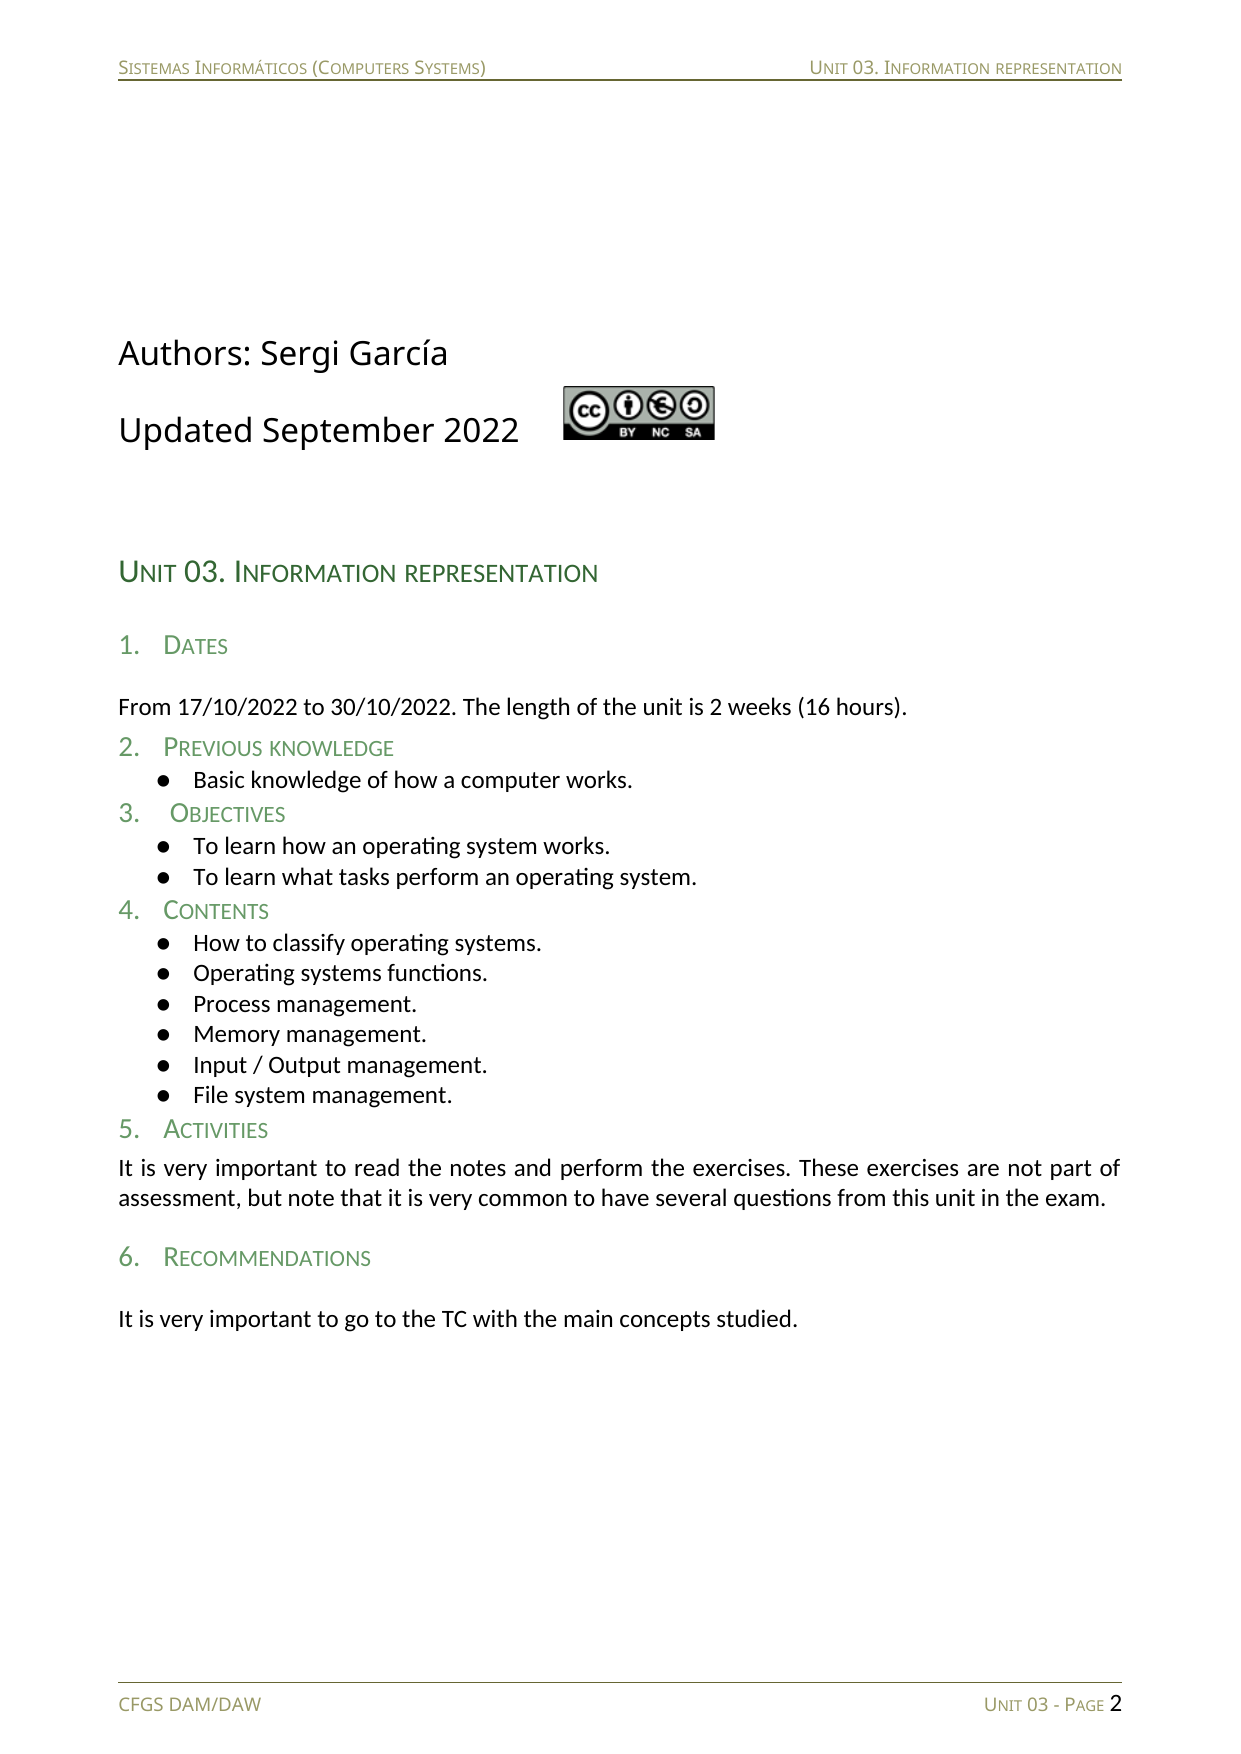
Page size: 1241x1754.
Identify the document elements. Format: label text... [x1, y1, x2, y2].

picture [563, 386, 715, 440]
list Process management. [156, 988, 1122, 1018]
subtitle Previous knowledge [118, 728, 1122, 764]
list To learn how an operating system works. [156, 830, 1122, 861]
list Memory management. [156, 1018, 1122, 1049]
subtitle Activities [118, 1110, 1122, 1146]
text It is very important to go to the TC with the main concepts studied. [118, 1304, 1122, 1334]
list How to classify operating systems. [156, 927, 1122, 957]
subtitle Dates [118, 626, 1122, 661]
text From 17/10/2022 to 30/10/2022. The length of the unit is 2 weeks (16 hours). [118, 691, 1122, 722]
list File system management. [156, 1079, 1122, 1110]
text Unit 03. Information representation [118, 550, 1122, 591]
list To learn what tasks perform an operating system. [156, 861, 1122, 891]
subtitle Recommendations [118, 1238, 1122, 1273]
subtitle Objectives [118, 794, 1122, 830]
list Input / Output management. [156, 1049, 1122, 1079]
text Updated September 2022 [118, 407, 1122, 453]
text It is very important to read the notes and perform the exercises. These exercises are not part of assessment, but note that it is very common to have several questions from this unit in the exam. [118, 1152, 1122, 1213]
subtitle Contents [118, 891, 1122, 927]
list Operating systems functions. [156, 957, 1122, 988]
text Authors: Sergi García [118, 329, 1122, 375]
list Basic knowledge of how a computer works. [156, 764, 1122, 794]
